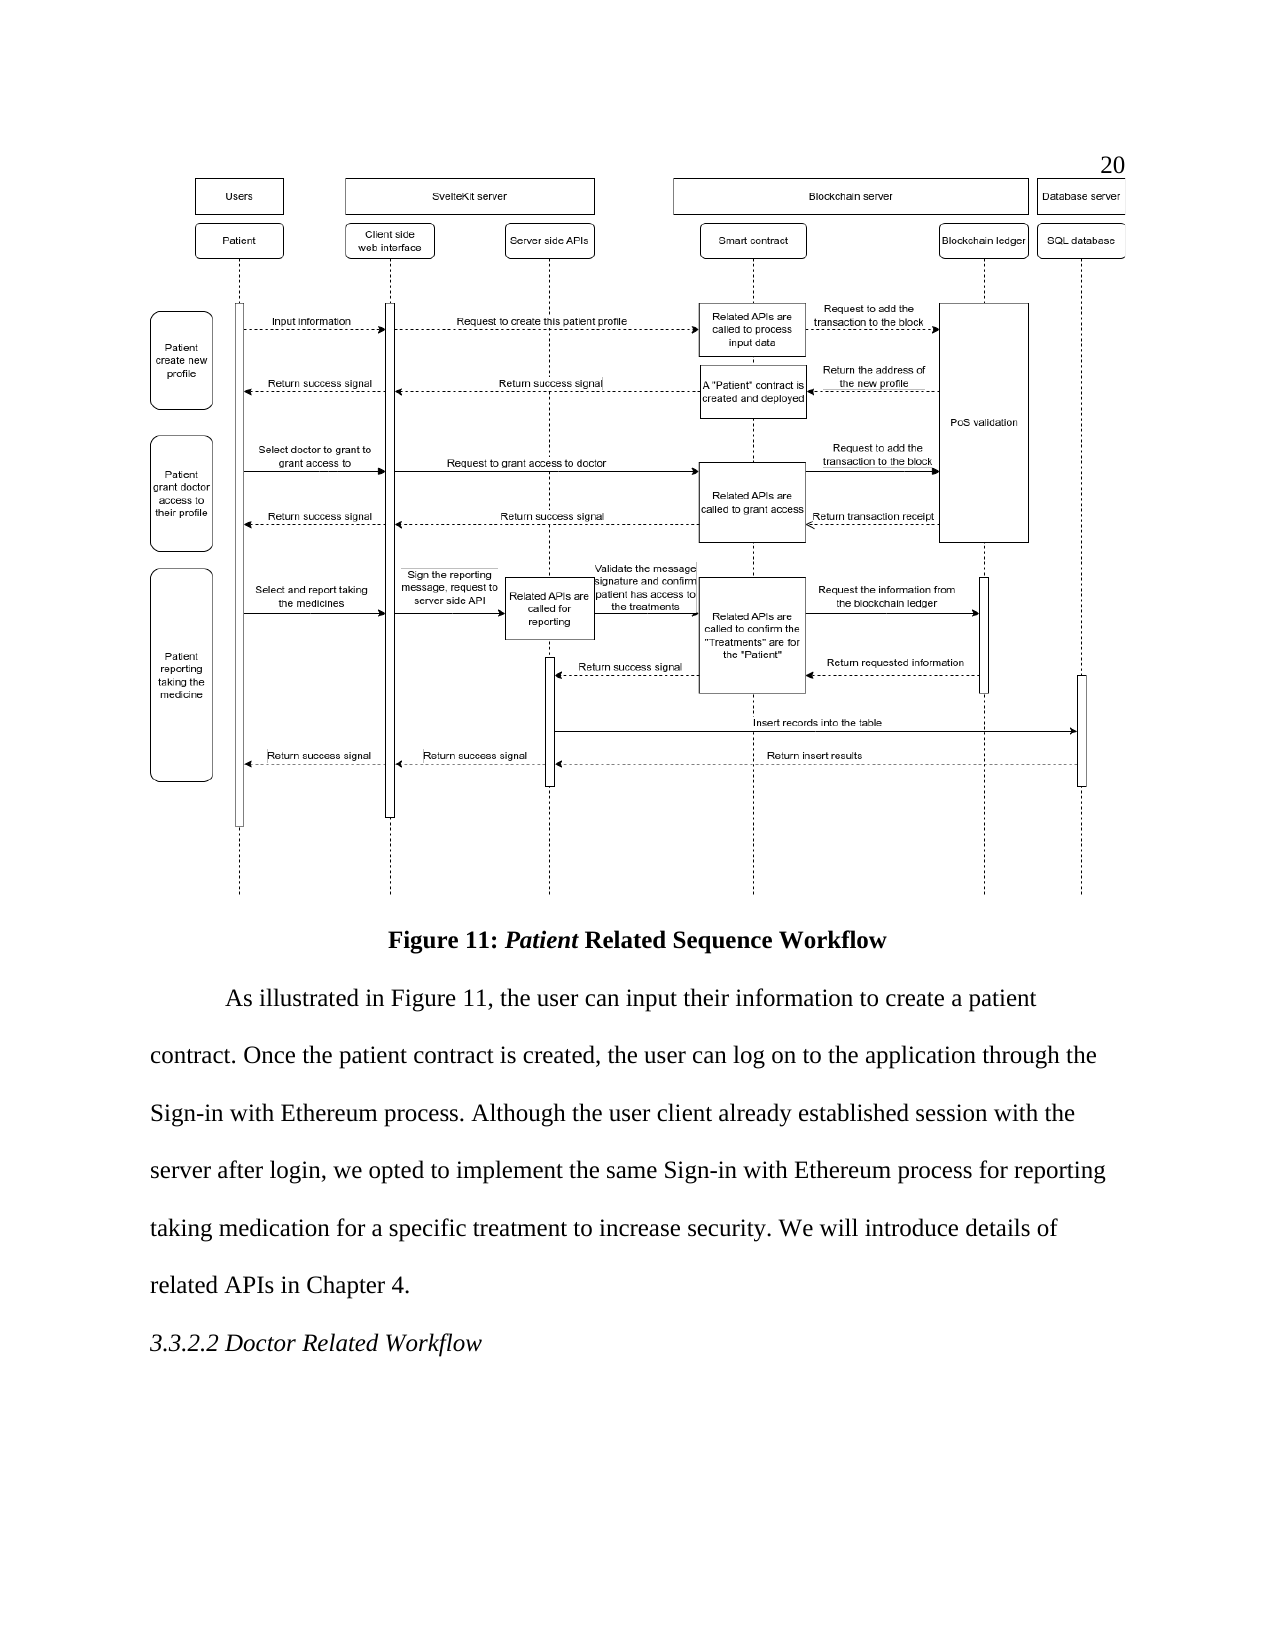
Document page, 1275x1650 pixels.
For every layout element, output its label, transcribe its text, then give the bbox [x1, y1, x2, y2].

picture [150, 178, 1125, 897]
subtitle 3.3.2.2 Doctor Related Workflow [150, 1328, 1125, 1357]
text As illustrated in Figure 11, the user can input their information to create a patient contract. Once the patient contract is created, the user can log on to the application through the Sign-in with Ethereum process. Although the user client already established session with the server after login, we opted to implement the same Sign-in with Ethereum process for reporting taking medication for a specific treatment to increase security. We will introduce details of related APIs in Chapter 4. [150, 954, 1125, 1299]
title Figure 11: Patient Related Sequence Workflow [150, 897, 1125, 954]
